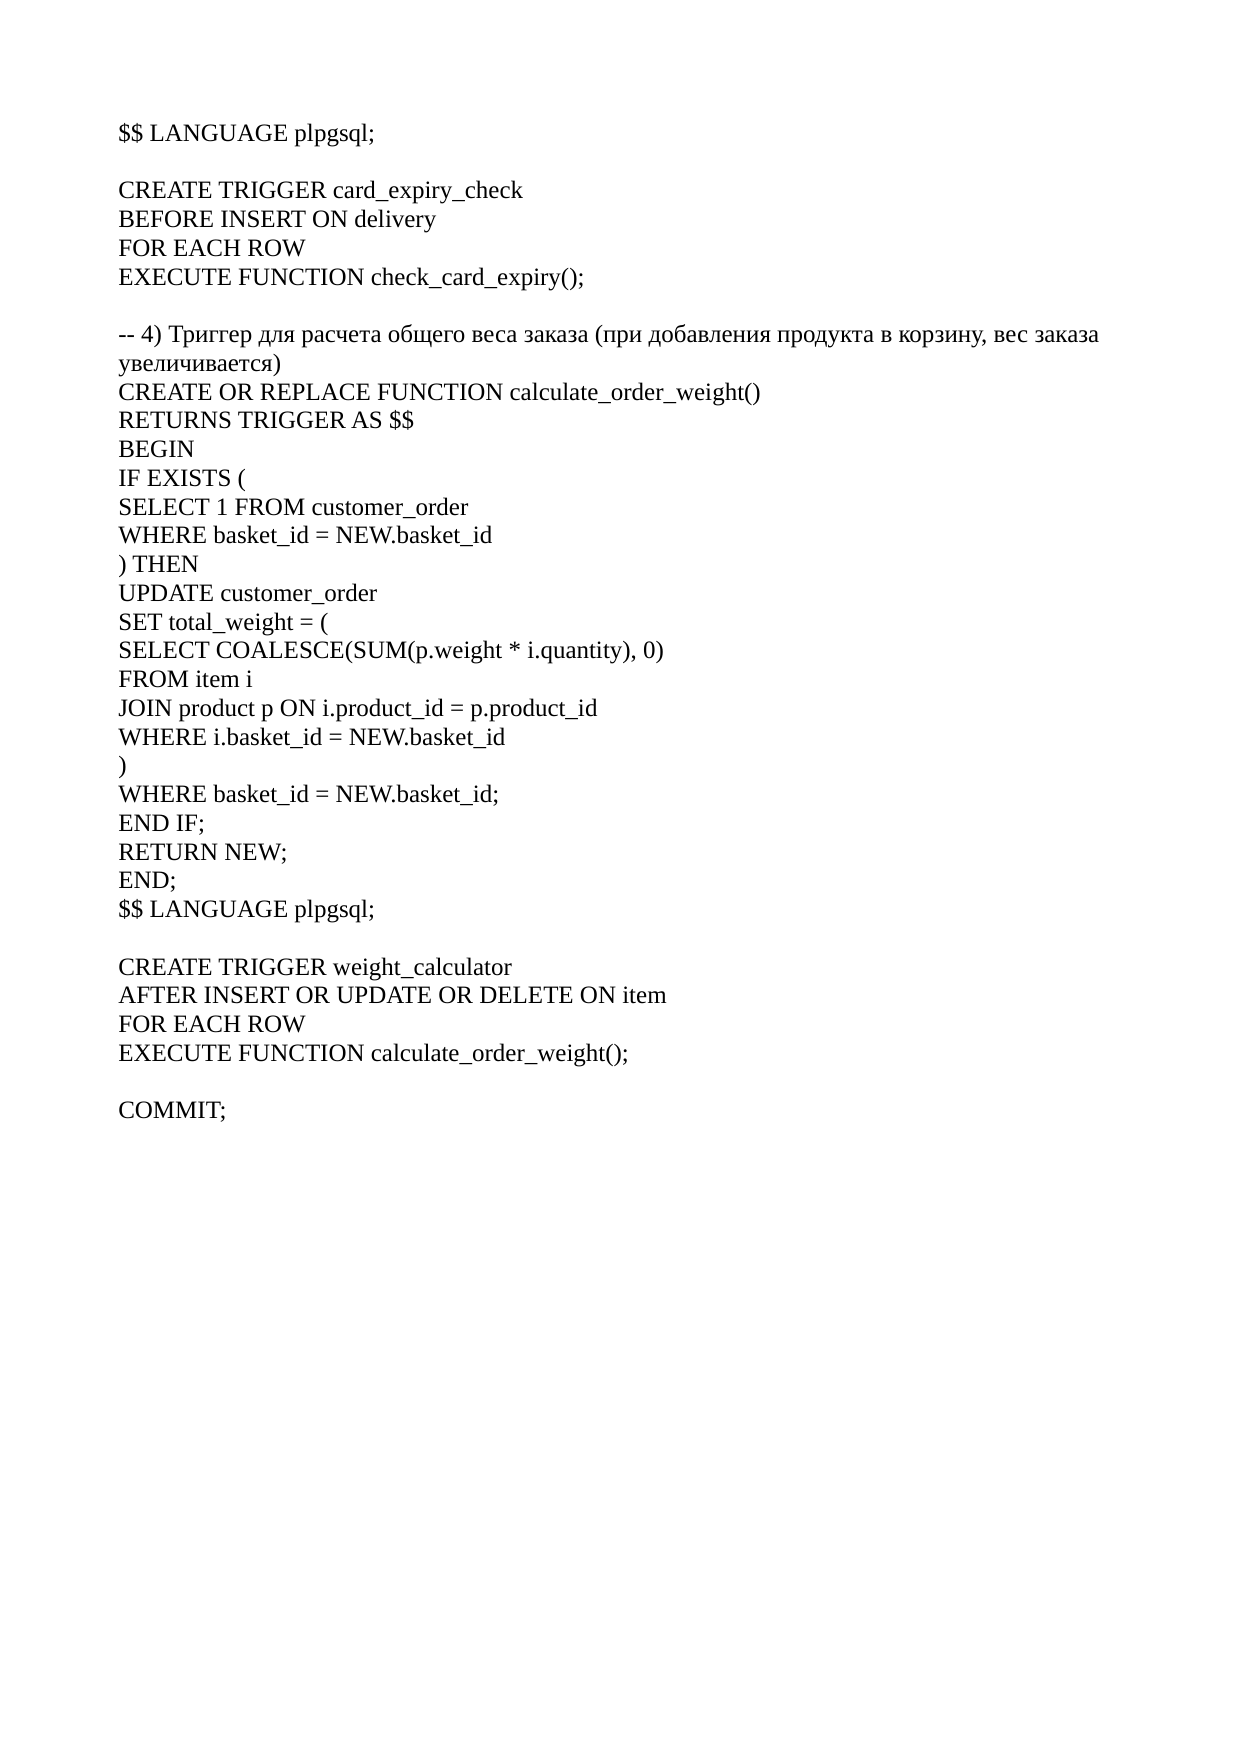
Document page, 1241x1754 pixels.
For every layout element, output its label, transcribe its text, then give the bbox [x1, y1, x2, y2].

text WHERE i.basket_id = NEW.basket_id [118, 722, 1122, 751]
text ) THEN [118, 549, 1122, 578]
text SET total_weight = ( [118, 607, 1122, 636]
text WHERE basket_id = NEW.basket_id; [118, 779, 1122, 808]
text SELECT 1 FROM customer_order [118, 492, 1122, 521]
text SELECT COALESCE(SUM(p.weight * i.quantity), 0) [118, 636, 1122, 664]
text FROM item i [118, 664, 1122, 693]
text END; [118, 866, 1122, 894]
text COMMIT; [118, 1096, 1122, 1124]
text RETURN NEW; [118, 837, 1122, 866]
text EXECUTE FUNCTION calculate_order_weight(); [118, 1038, 1122, 1067]
text IF EXISTS ( [118, 463, 1122, 492]
text WHERE basket_id = NEW.basket_id [118, 521, 1122, 549]
text ) [118, 751, 1122, 779]
text END IF; [118, 808, 1122, 837]
text $$ LANGUAGE plpgsql; [118, 118, 1122, 147]
text CREATE OR REPLACE FUNCTION calculate_order_weight() [118, 377, 1122, 406]
text EXECUTE FUNCTION check_card_expiry(); [118, 262, 1122, 291]
text RETURNS TRIGGER AS $$ [118, 406, 1122, 434]
text AFTER INSERT OR UPDATE OR DELETE ON item [118, 981, 1122, 1009]
text BEFORE INSERT ON delivery [118, 204, 1122, 233]
text BEGIN [118, 434, 1122, 463]
text CREATE TRIGGER card_expiry_check [118, 176, 1122, 204]
text JOIN product p ON i.product_id = p.product_id [118, 693, 1122, 722]
text FOR EACH ROW [118, 1009, 1122, 1038]
text -- 4) Триггер для расчета общего веса заказа (при добавления продукта в корзину, вес заказа увеличивается) [118, 319, 1122, 377]
text CREATE TRIGGER weight_calculator [118, 952, 1122, 981]
text $$ LANGUAGE plpgsql; [118, 894, 1122, 923]
text UPDATE customer_order [118, 578, 1122, 607]
text FOR EACH ROW [118, 233, 1122, 262]
